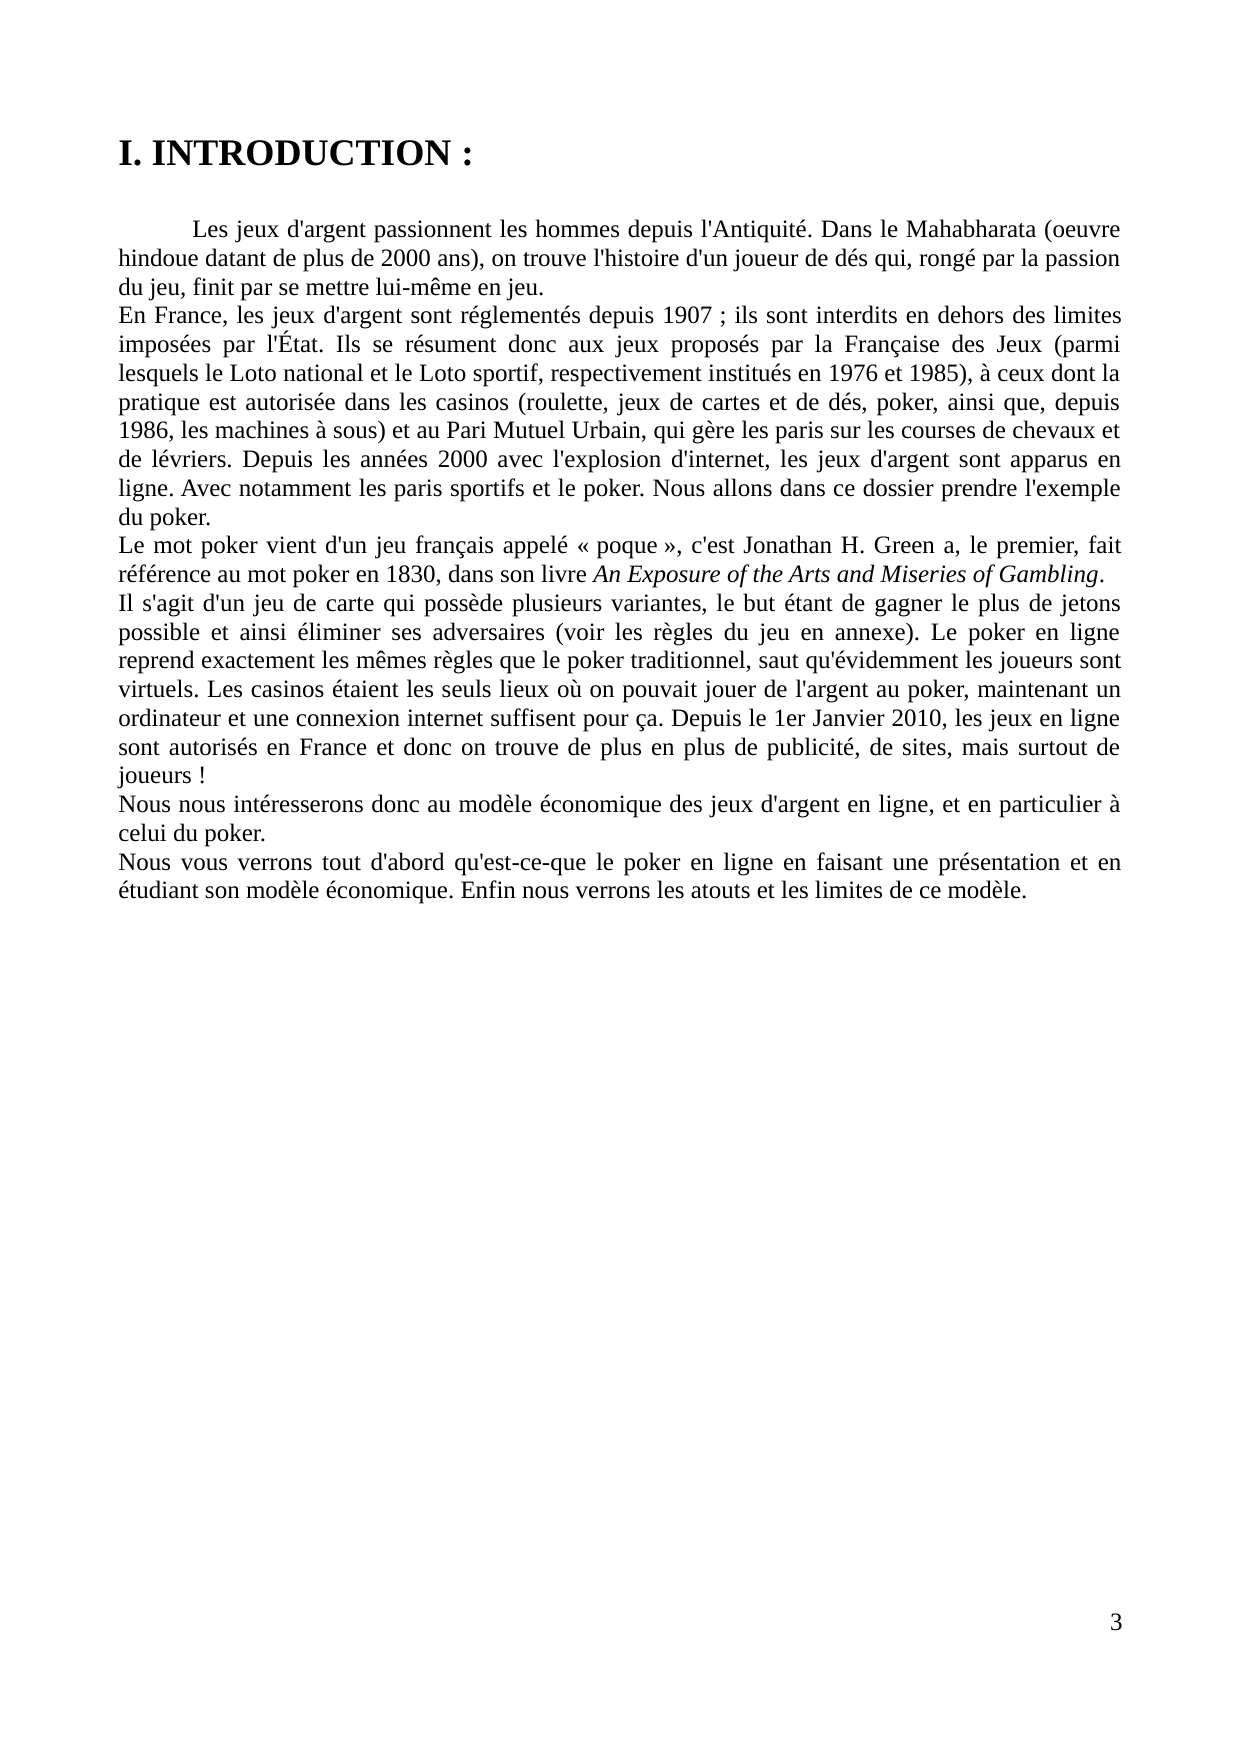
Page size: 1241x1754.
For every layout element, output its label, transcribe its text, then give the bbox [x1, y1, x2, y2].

text En France, les jeux d'argent sont réglementés depuis 1907 ; ils sont interdits en dehors des limites imposées par l'État. Ils se résument donc aux jeux proposés par la Française des Jeux (parmi lesquels le Loto national et le Loto sportif, respectivement institués en 1976 et 1985), à ceux dont la pratique est autorisée dans les casinos (roulette, jeux de cartes et de dés, poker, ainsi que, depuis 1986, les machines à sous) et au Pari Mutuel Urbain, qui gère les paris sur les courses de chevaux et de lévriers. Depuis les années 2000 avec l'explosion d'internet, les jeux d'argent sont apparus en ligne. Avec notamment les paris sportifs et le poker. Nous allons dans ce dossier prendre l'exemple du poker. [118, 300, 1122, 530]
text Le mot poker vient d'un jeu français appelé « poque », c'est Jonathan H. Green a, le premier, fait référence au mot poker en 1830, dans son livre An Exposure of the Arts and Miseries of Gambling. [118, 530, 1122, 588]
text Nous nous intéresserons donc au modèle économique des jeux d'argent en ligne, et en particulier à celui du poker. [118, 789, 1122, 847]
text Nous vous verrons tout d'abord qu'est-ce-que le poker en ligne en faisant une présentation et en étudiant son modèle économique. Enfin nous verrons les atouts et les limites de ce modèle. [118, 847, 1122, 904]
text Les jeux d'argent passionnent les hommes depuis l'Antiquité. Dans le Mahabharata (oeuvre hindoue datant de plus de 2000 ans), on trouve l'histoire d'un joueur de dés qui, rongé par la passion du jeu, finit par se mettre lui-même en jeu. [118, 214, 1122, 300]
text Il s'agit d'un jeu de carte qui possède plusieurs variantes, le but étant de gagner le plus de jetons possible et ainsi éliminer ses adversaires (voir les règles du jeu en annexe). Le poker en ligne reprend exactement les mêmes règles que le poker traditionnel, saut qu'évidemment les joueurs sont virtuels. Les casinos étaient les seuls lieux où on pouvait jouer de l'argent au poker, maintenant un ordinateur et une connexion internet suffisent pour ça. Depuis le 1er Janvier 2010, les jeux en ligne sont autorisés en France et donc on trouve de plus en plus de publicité, de sites, mais surtout de joueurs ! [118, 588, 1122, 789]
subtitle Introduction : [118, 130, 1122, 173]
